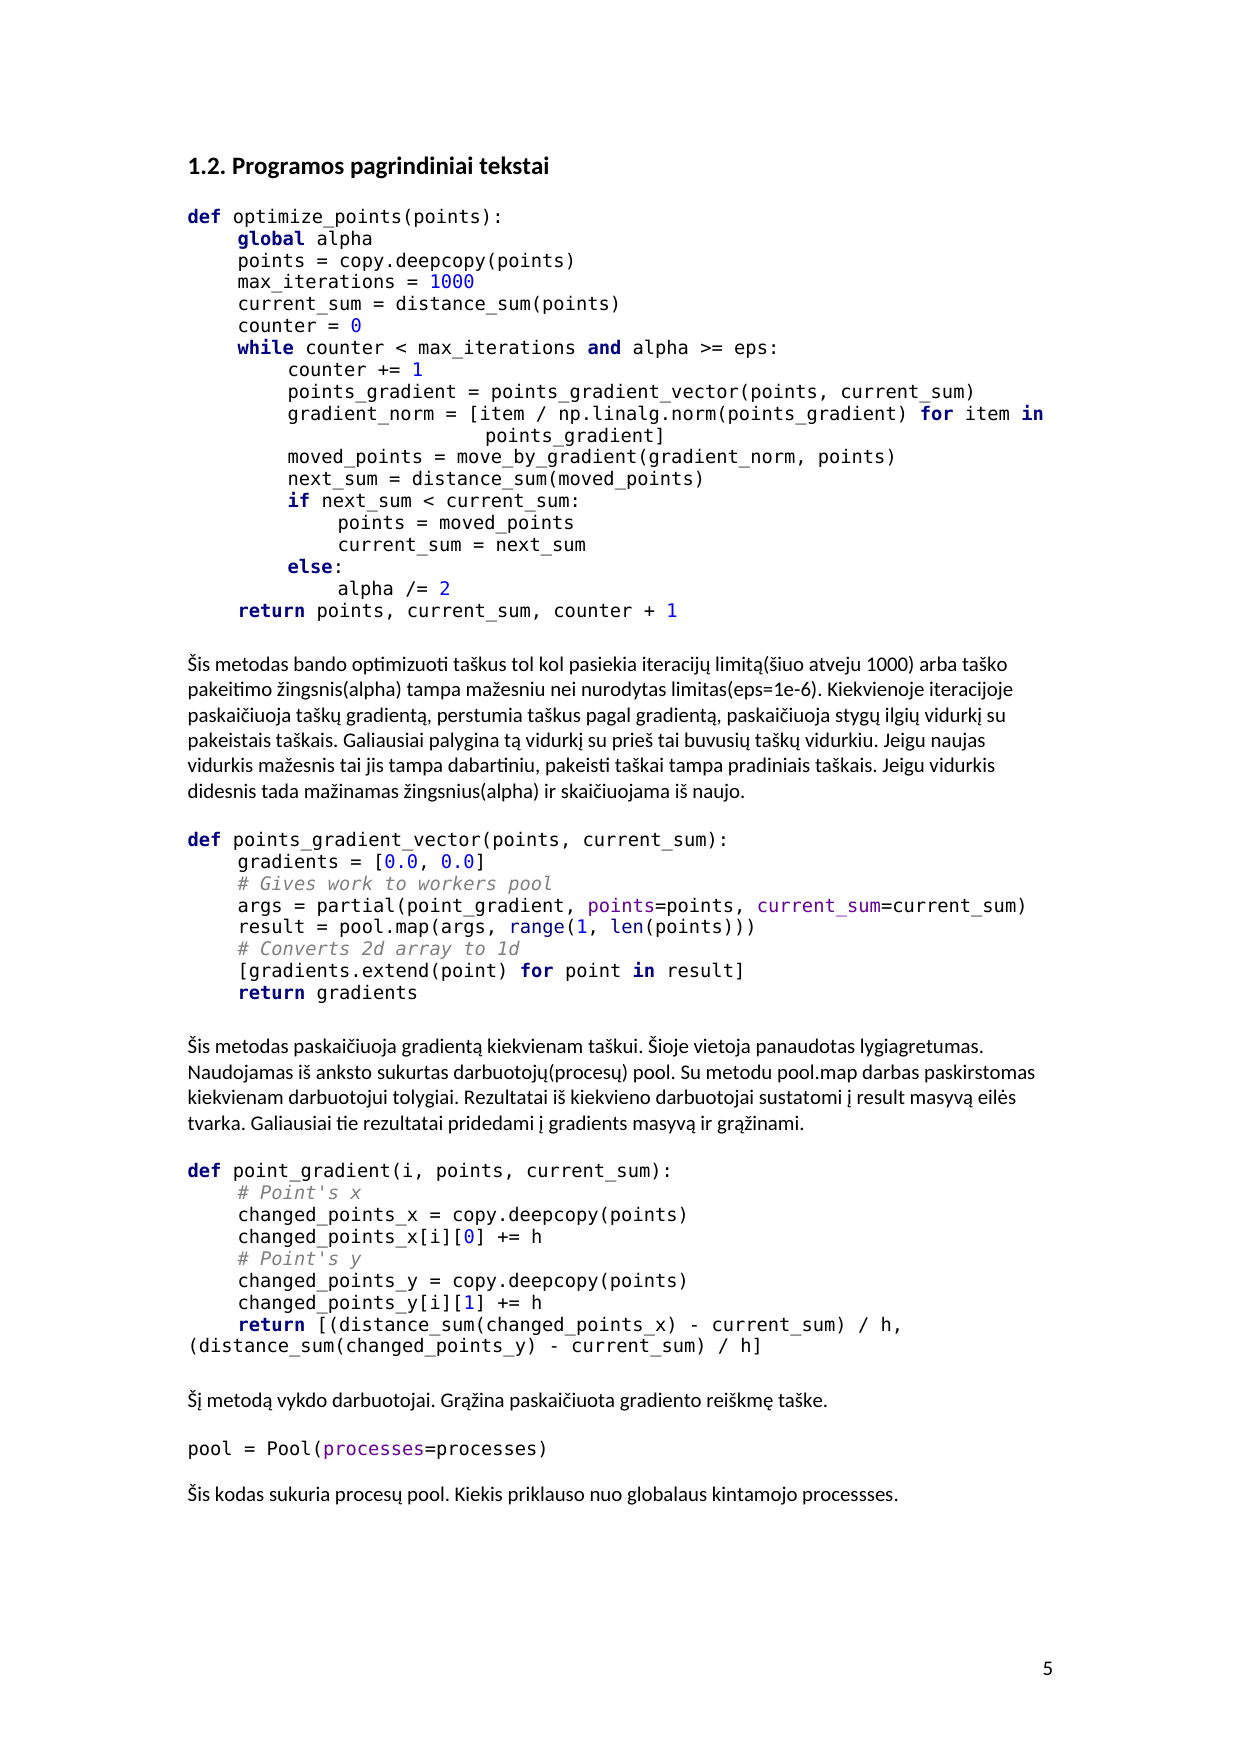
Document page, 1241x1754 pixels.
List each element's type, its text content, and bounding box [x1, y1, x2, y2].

text Šis kodas sukuria procesų pool. Kiekis priklauso nuo globalaus kintamojo processses. [187, 1481, 1053, 1507]
text gradient_norm = [item / np.linalg.norm(points_gradient) for item in points_gradient] [187, 403, 1053, 447]
text def point_gradient(i, points, current_sum): [187, 1161, 1053, 1182]
text points = copy.deepcopy(points) [187, 250, 1053, 272]
text return points, current_sum, counter + 1 [187, 600, 1053, 622]
text points_gradient = points_gradient_vector(points, current_sum) [187, 381, 1053, 403]
text global alpha [187, 228, 1053, 250]
text pool = Pool(processes=processes) [187, 1438, 1053, 1459]
text result = pool.map(args, range(1, len(points))) [187, 916, 1053, 938]
text Šis metodas bando optimizuoti taškus tol kol pasiekia iteracijų limitą(šiuo atveju 1000) arba taško pakeitimo žingsnis(alpha) tampa mažesniu nei nurodytas limitas(eps=1e-6). Kiekvienoje iteracijoje paskaičiuoja taškų gradientą, perstumia taškus pagal gradientą, paskaičiuoja stygų ilgių vidurkį su pakeistais taškais. Galiausiai palygina tą vidurkį su prieš tai buvusių taškų vidurkiu. Jeigu naujas vidurkis mažesnis tai jis tampa dabartiniu, pakeisti taškai tampa pradiniais taškais. Jeigu vidurkis didesnis tada mažinamas žingsnius(alpha) ir skaičiuojama iš naujo. [187, 651, 1053, 803]
text alpha /= 2 [187, 578, 1053, 600]
text return [(distance_sum(changed_points_x) - current_sum) / h, (distance_sum(changed_points_y) - current_sum) / h] [187, 1314, 1053, 1357]
subtitle Programos pagrindiniai tekstai [187, 150, 1053, 181]
text moved_points = move_by_gradient(gradient_norm, points) [187, 447, 1053, 468]
text changed_points_x = copy.deepcopy(points) [187, 1204, 1053, 1226]
text else: [187, 556, 1053, 578]
text next_sum = distance_sum(moved_points) [187, 468, 1053, 490]
text def points_gradient_vector(points, current_sum): [187, 829, 1053, 851]
text changed_points_x[i][0] += h [187, 1226, 1053, 1248]
text [gradients.extend(point) for point in result] [187, 960, 1053, 982]
text max_iterations = 1000 [187, 272, 1053, 293]
text # Converts 2d array to 1d [187, 938, 1053, 960]
text changed_points_y = copy.deepcopy(points) [187, 1270, 1053, 1292]
text Šis metodas paskaičiuoja gradientą kiekvienam taškui. Šioje vietoja panaudotas lygiagretumas. Naudojamas iš anksto sukurtas darbuotojų(procesų) pool. Su metodu pool.map darbas paskirstomas kiekvienam darbuotojui tolygiai. Rezultatai iš kiekvieno darbuotojai sustatomi į result masyvą eilės tvarka. Galiausiai tie rezultatai pridedami į gradients masyvą ir grąžinami. [187, 1033, 1053, 1135]
text def optimize_points(points): [187, 206, 1053, 228]
text current_sum = next_sum [187, 534, 1053, 556]
text points = moved_points [187, 512, 1053, 534]
text # Point's y [187, 1248, 1053, 1270]
text current_sum = distance_sum(points) [187, 293, 1053, 315]
text Šį metodą vykdo darbuotojai. Grąžina paskaičiuota gradiento reiškmę taške. [187, 1387, 1053, 1412]
text return gradients [187, 982, 1053, 1004]
text # Gives work to workers pool [187, 873, 1053, 894]
text changed_points_y[i][1] += h [187, 1292, 1053, 1314]
text if next_sum < current_sum: [187, 490, 1053, 512]
text counter += 1 [187, 359, 1053, 381]
text counter = 0 [187, 315, 1053, 337]
text args = partial(point_gradient, points=points, current_sum=current_sum) [187, 894, 1053, 916]
text while counter < max_iterations and alpha >= eps: [187, 337, 1053, 359]
text gradients = [0.0, 0.0] [187, 851, 1053, 873]
text # Point's x [187, 1182, 1053, 1204]
